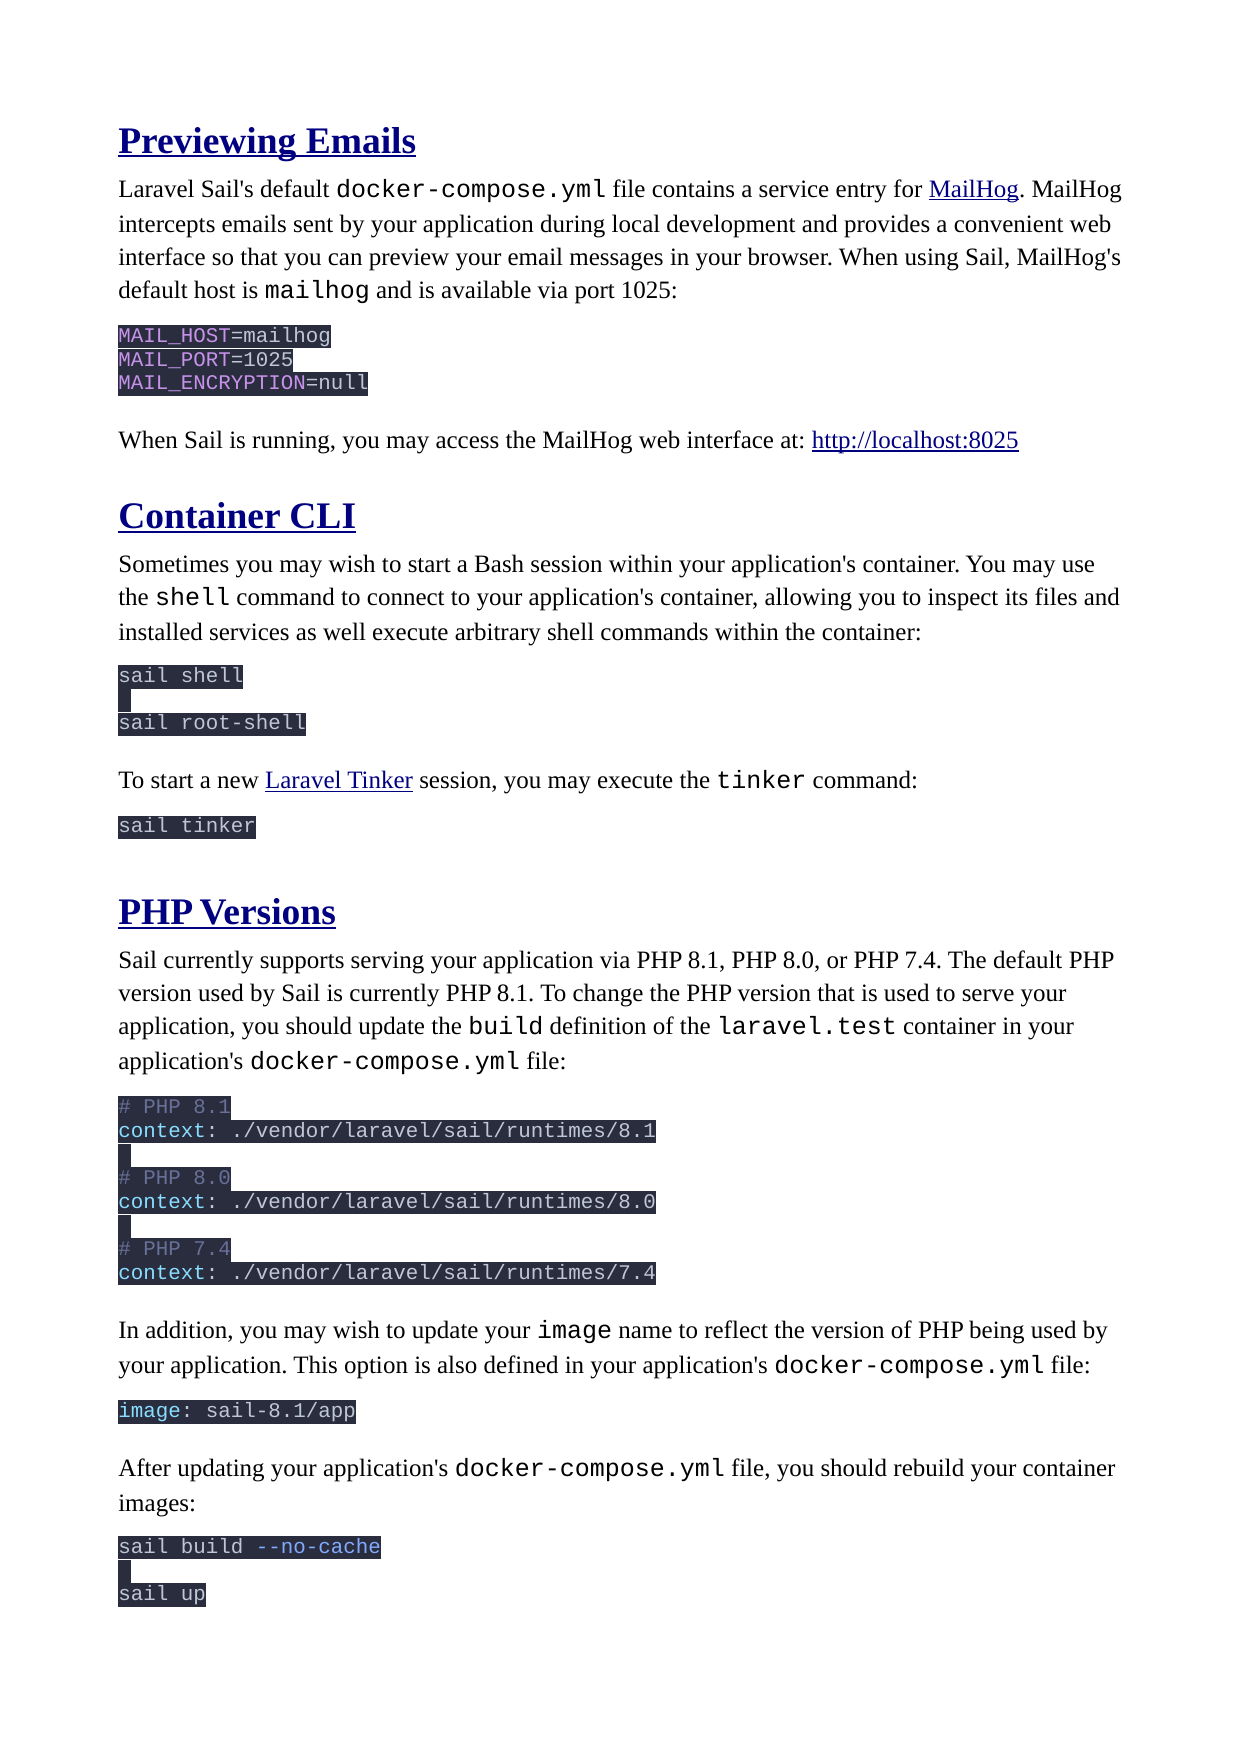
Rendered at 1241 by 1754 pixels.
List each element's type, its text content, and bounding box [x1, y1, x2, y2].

text # PHP 8.1 [118, 1096, 1122, 1120]
text sail tinker [118, 816, 1122, 839]
text # PHP 8.0 [118, 1167, 1122, 1191]
text sail up [118, 1583, 1122, 1607]
text context: ./vendor/laravel/sail/runtimes/8.1 [118, 1120, 1122, 1143]
text MAIL_PORT=1025 [118, 348, 1122, 372]
text Sail currently supports serving your application via PHP 8.1, PHP 8.0, or PHP 7.4. The default PHP version used by Sail is currently PHP 8.1. To change the PHP version that is used to serve your application, you should update the build definition of the laravel.test container in your application's docker-compose.yml file: [118, 945, 1122, 1077]
subtitle PHP Versions [118, 889, 1122, 933]
text context: ./vendor/laravel/sail/runtimes/7.4 [118, 1262, 1122, 1285]
text MAIL_ENCRYPTION=null [118, 372, 1122, 396]
text sail shell [118, 665, 1122, 689]
text Laravel Sail's default docker-compose.yml file contains a service entry for MailHog. MailHog intercepts emails sent by your application during local development and provides a convenient web interface so that you can preview your email messages in your browser. When using Sail, MailHog's default host is mailhog and is available via port 1025: [118, 174, 1122, 306]
text Sometimes you may wish to start a Bash session within your application's container. You may use the shell command to connect to your application's container, allowing you to inspect its files and installed services as well execute arbitrary shell commands within the container: [118, 549, 1122, 646]
text To start a new Laravel Tinker session, you may execute the tinker command: [118, 766, 1122, 796]
text In addition, you may wish to update your image name to reflect the version of PHP being used by your application. This option is also defined in your application's docker-compose.yml file: [118, 1315, 1122, 1381]
text MAIL_HOST=mailhog [118, 325, 1122, 348]
subtitle Container CLI [118, 494, 1122, 537]
text sail build --no-cache [118, 1536, 1122, 1559]
text After updating your application's docker-compose.yml file, you should rebuild your container images: [118, 1453, 1122, 1517]
text When Sail is running, you may access the MailHog web interface at: http://localhost:8025 [118, 425, 1122, 454]
subtitle Previewing Emails [118, 118, 1122, 161]
text context: ./vendor/laravel/sail/runtimes/8.0 [118, 1191, 1122, 1214]
text image: sail-8.1/app [118, 1400, 1122, 1424]
text # PHP 7.4 [118, 1238, 1122, 1262]
text sail root-shell [118, 712, 1122, 736]
